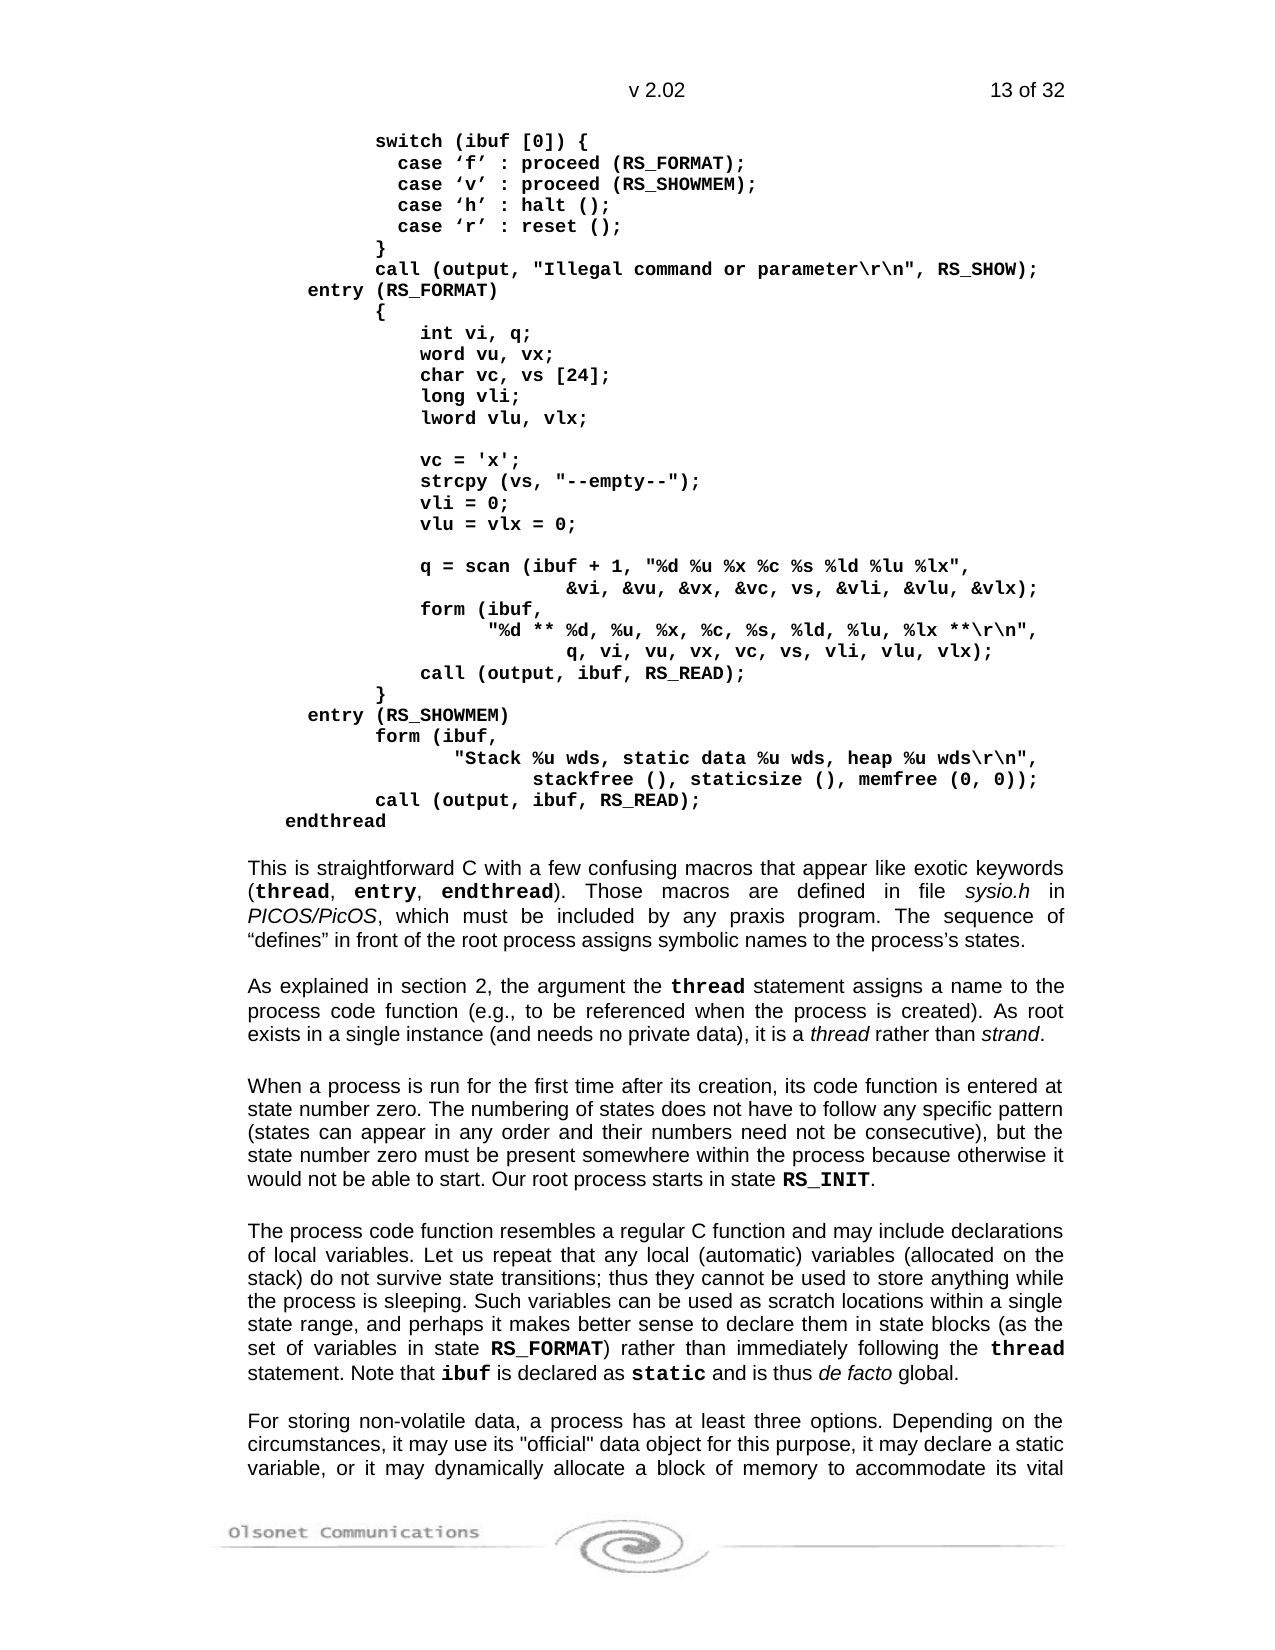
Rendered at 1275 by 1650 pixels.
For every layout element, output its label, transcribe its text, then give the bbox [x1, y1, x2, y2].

text stackfree (), staticsize (), memfree (0, 0)); [285, 770, 1065, 791]
text long vli; [285, 387, 1065, 408]
text vc = 'x'; [285, 451, 1065, 472]
text switch (ibuf [0]) { [285, 132, 1065, 153]
text vli = 0; [285, 493, 1065, 515]
text case ‘h’ : halt (); [285, 196, 1065, 217]
text word vu, vx; [285, 345, 1065, 366]
text q = scan (ibuf + 1, "%d %u %x %c %s %ld %lu %lx", [285, 557, 1065, 578]
text form (ibuf, [285, 600, 1065, 621]
text "Stack %u wds, static data %u wds, heap %u wds\r\n", [285, 748, 1065, 770]
text case ‘r’ : reset (); [285, 217, 1065, 238]
text "%d ** %d, %u, %x, %c, %s, %ld, %lu, %lx **\r\n", [285, 621, 1065, 642]
text char vc, vs [24]; [285, 366, 1065, 387]
text call (output, ibuf, RS_READ); [285, 791, 1065, 812]
text call (output, "Illegal command or parameter\r\n", RS_SHOW); [285, 260, 1065, 281]
text When a process is run for the first time after its creation, its code function is entered at state number zero. The numbering of states does not have to follow any specific pattern (states can appear in any order and their numbers need not be consecutive), but the state number zero must be present somewhere within the process because otherwise it would not be able to start. Our root process starts in state RS_INIT. [247, 1074, 1065, 1192]
text case ‘v’ : proceed (RS_SHOWMEM); [285, 175, 1065, 196]
text call (output, ibuf, RS_READ); [285, 663, 1065, 685]
text } [285, 238, 1065, 260]
text case ‘f’ : proceed (RS_FORMAT); [285, 153, 1065, 175]
text vlu = vlx = 0; [285, 515, 1065, 536]
text This is straightforward C with a few confusing macros that appear like exotic keywords (thread, entry, endthread). Those macros are defined in file sysio.h in PICOS/PicOS, which must be included by any praxis program. The sequence of “defines” in front of the root process assigns symbolic names to the process’s states. [247, 857, 1065, 951]
text { [285, 302, 1065, 323]
text As explained in section 2, the argument the thread statement assigns a name to the process code function (e.g., to be referenced when the process is created). As root exists in a single instance (and needs no private data), it is a thread rather than strand. [247, 975, 1065, 1046]
text entry (RS_FORMAT) [285, 281, 1065, 302]
text entry (RS_SHOWMEM) [285, 706, 1065, 727]
text int vi, q; [285, 323, 1065, 345]
text lword vlu, vlx; [285, 408, 1065, 430]
picture [210, 1504, 1065, 1596]
text endthread [285, 812, 1065, 833]
text The process code function resembles a regular C function and may include declarations of local variables. Let us repeat that any local (automatic) variables (allocated on the stack) do not survive state transitions; thus they cannot be used to store anything while the process is sleeping. Such variables can be used as scratch locations within a single state range, and perhaps it makes better sense to declare them in state blocks (as the set of variables in state RS_FORMAT) rather than immediately following the thread statement. Note that ibuf is declared as static and is thus de facto global. [247, 1220, 1065, 1386]
text } [285, 685, 1065, 706]
text strcpy (vs, "--empty--"); [285, 472, 1065, 493]
text form (ibuf, [285, 727, 1065, 748]
text q, vi, vu, vx, vc, vs, vli, vlu, vlx); [285, 642, 1065, 663]
text For storing non-volatile data, a process has at least three options. Depending on the circumstances, it may use its "official" data object for this purpose, it may declare a static variable, or it may dynamically allocate a block of memory to accommodate its vital [247, 1410, 1065, 1479]
text &vi, &vu, &vx, &vc, vs, &vli, &vlu, &vlx); [285, 578, 1065, 600]
